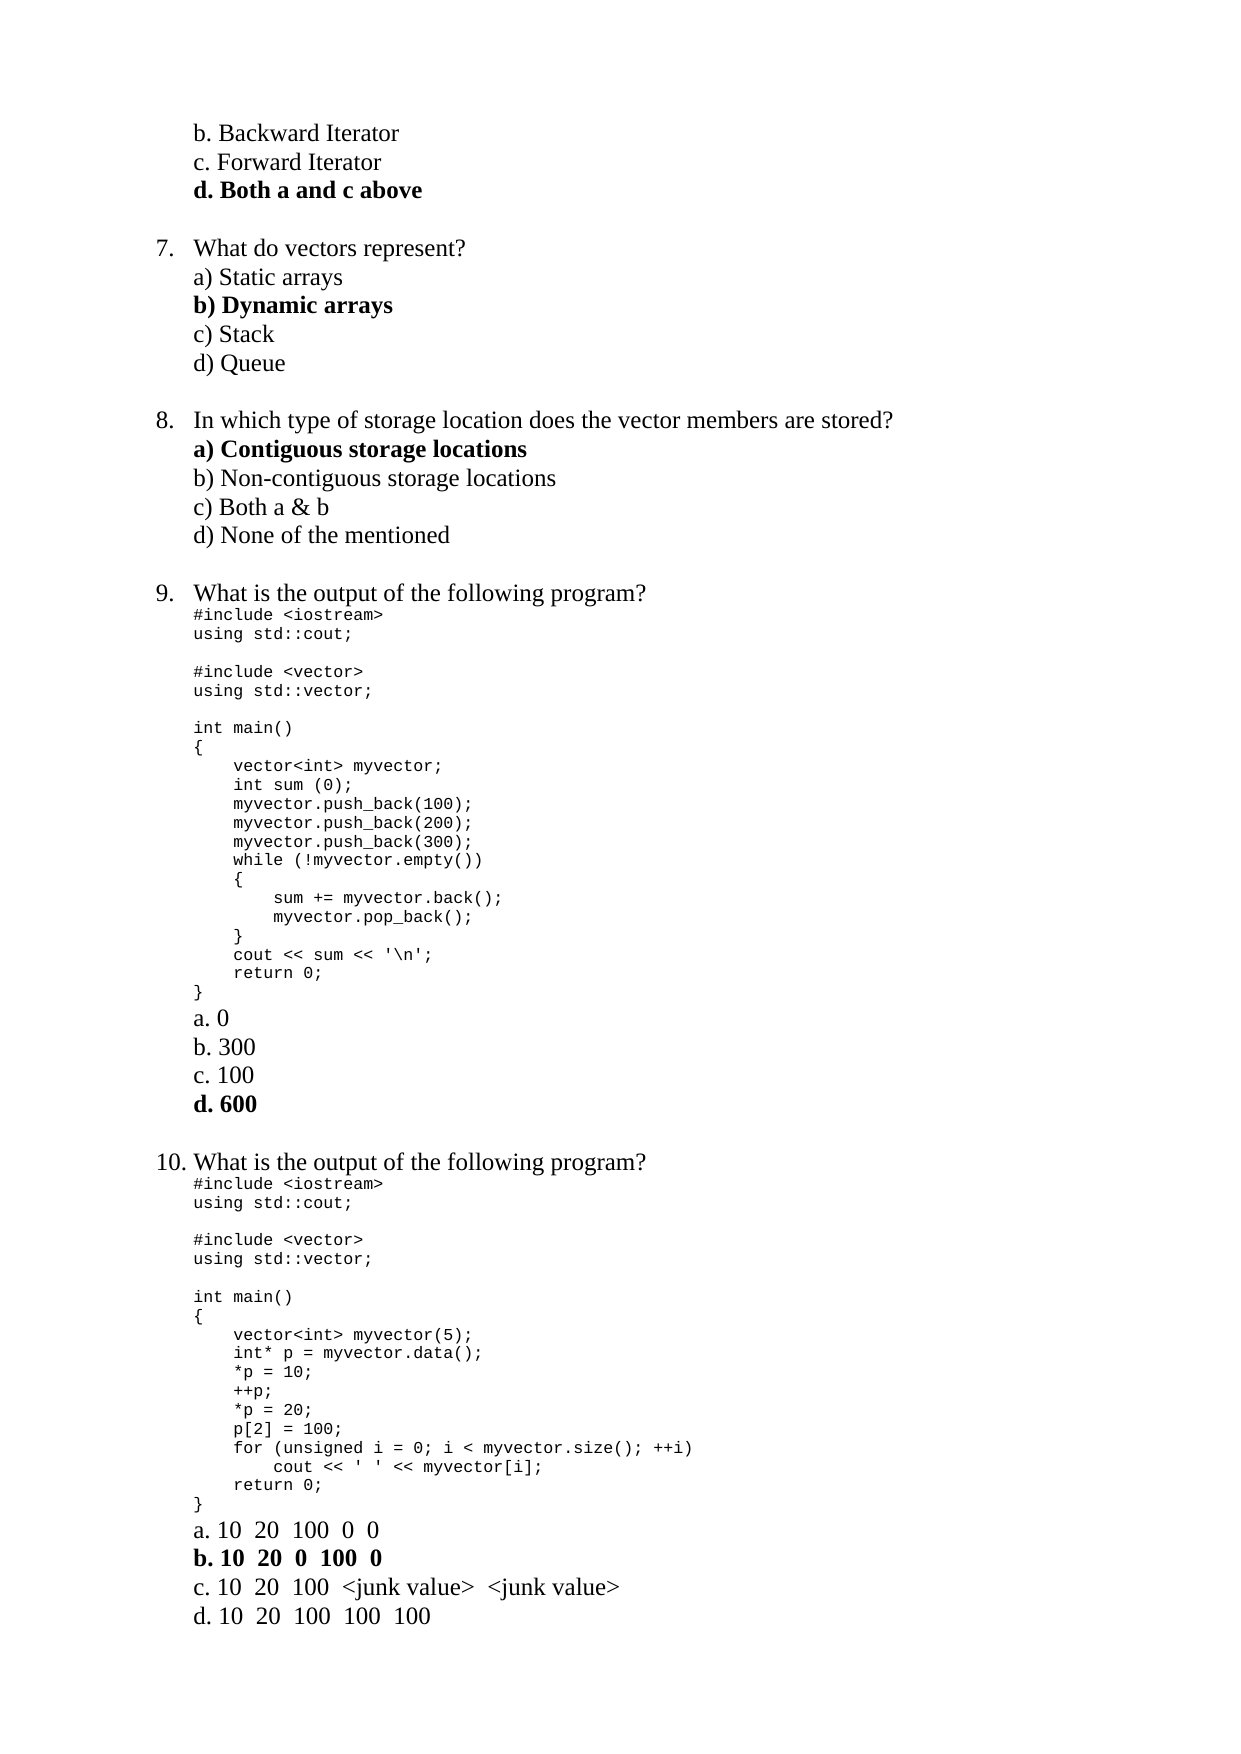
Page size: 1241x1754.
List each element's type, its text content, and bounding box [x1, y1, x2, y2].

list cout << ' ' << myvector[i]; [156, 1458, 1122, 1477]
list #include <iostream> [156, 607, 1122, 626]
list using std::cout; [156, 626, 1122, 644]
list } [156, 927, 1122, 946]
list d. Both a and c above [156, 176, 1122, 204]
list What is the output of the following program? [156, 1147, 1122, 1175]
list { [156, 739, 1122, 758]
list a) Static arrays [156, 262, 1122, 291]
list sum += myvector.back(); [156, 890, 1122, 908]
list c) Both a & b [156, 492, 1122, 521]
list int* p = myvector.data(); [156, 1345, 1122, 1364]
list return 0; [156, 965, 1122, 984]
list *p = 10; [156, 1364, 1122, 1383]
list } [156, 984, 1122, 1003]
list What do vectors represent? [156, 233, 1122, 262]
list int sum (0); [156, 777, 1122, 795]
list b) Dynamic arrays [156, 291, 1122, 319]
list a) Contiguous storage locations [156, 434, 1122, 463]
list b. 10 20 0 100 0 [156, 1543, 1122, 1572]
list #include <vector> [156, 1232, 1122, 1251]
list In which type of storage location does the vector members are stored? [156, 406, 1122, 434]
list What is the output of the following program? [156, 578, 1122, 607]
list d) None of the mentioned [156, 521, 1122, 549]
list myvector.pop_back(); [156, 908, 1122, 927]
list vector<int> myvector; [156, 758, 1122, 777]
list using std::vector; [156, 682, 1122, 701]
list vector<int> myvector(5); [156, 1326, 1122, 1345]
list myvector.push_back(200); [156, 814, 1122, 833]
list ++p; [156, 1383, 1122, 1402]
list cout << sum << '\n'; [156, 946, 1122, 965]
list d. 600 [156, 1089, 1122, 1118]
list c. 10 20 100 <junk value> <junk value> [156, 1572, 1122, 1601]
list int main() [156, 1288, 1122, 1307]
list for (unsigned i = 0; i < myvector.size(); ++i) [156, 1439, 1122, 1458]
list { [156, 1307, 1122, 1326]
list #include <iostream> [156, 1175, 1122, 1194]
list b. 300 [156, 1032, 1122, 1060]
list a. 0 [156, 1003, 1122, 1032]
list return 0; [156, 1477, 1122, 1496]
list { [156, 871, 1122, 890]
list #include <vector> [156, 663, 1122, 682]
list a. 10 20 100 0 0 [156, 1515, 1122, 1543]
list p[2] = 100; [156, 1420, 1122, 1439]
list using std::cout; [156, 1194, 1122, 1213]
list while (!myvector.empty()) [156, 852, 1122, 871]
list c) Stack [156, 319, 1122, 348]
list d. 10 20 100 100 100 [156, 1601, 1122, 1630]
list c. Forward Iterator [156, 147, 1122, 176]
list *p = 20; [156, 1402, 1122, 1420]
list b. Backward Iterator [156, 118, 1122, 147]
list } [156, 1496, 1122, 1515]
list using std::vector; [156, 1251, 1122, 1269]
list b) Non-contiguous storage locations [156, 463, 1122, 492]
list d) Queue [156, 348, 1122, 377]
list int main() [156, 720, 1122, 739]
list myvector.push_back(100); [156, 795, 1122, 814]
list c. 100 [156, 1060, 1122, 1089]
list myvector.push_back(300); [156, 833, 1122, 852]
